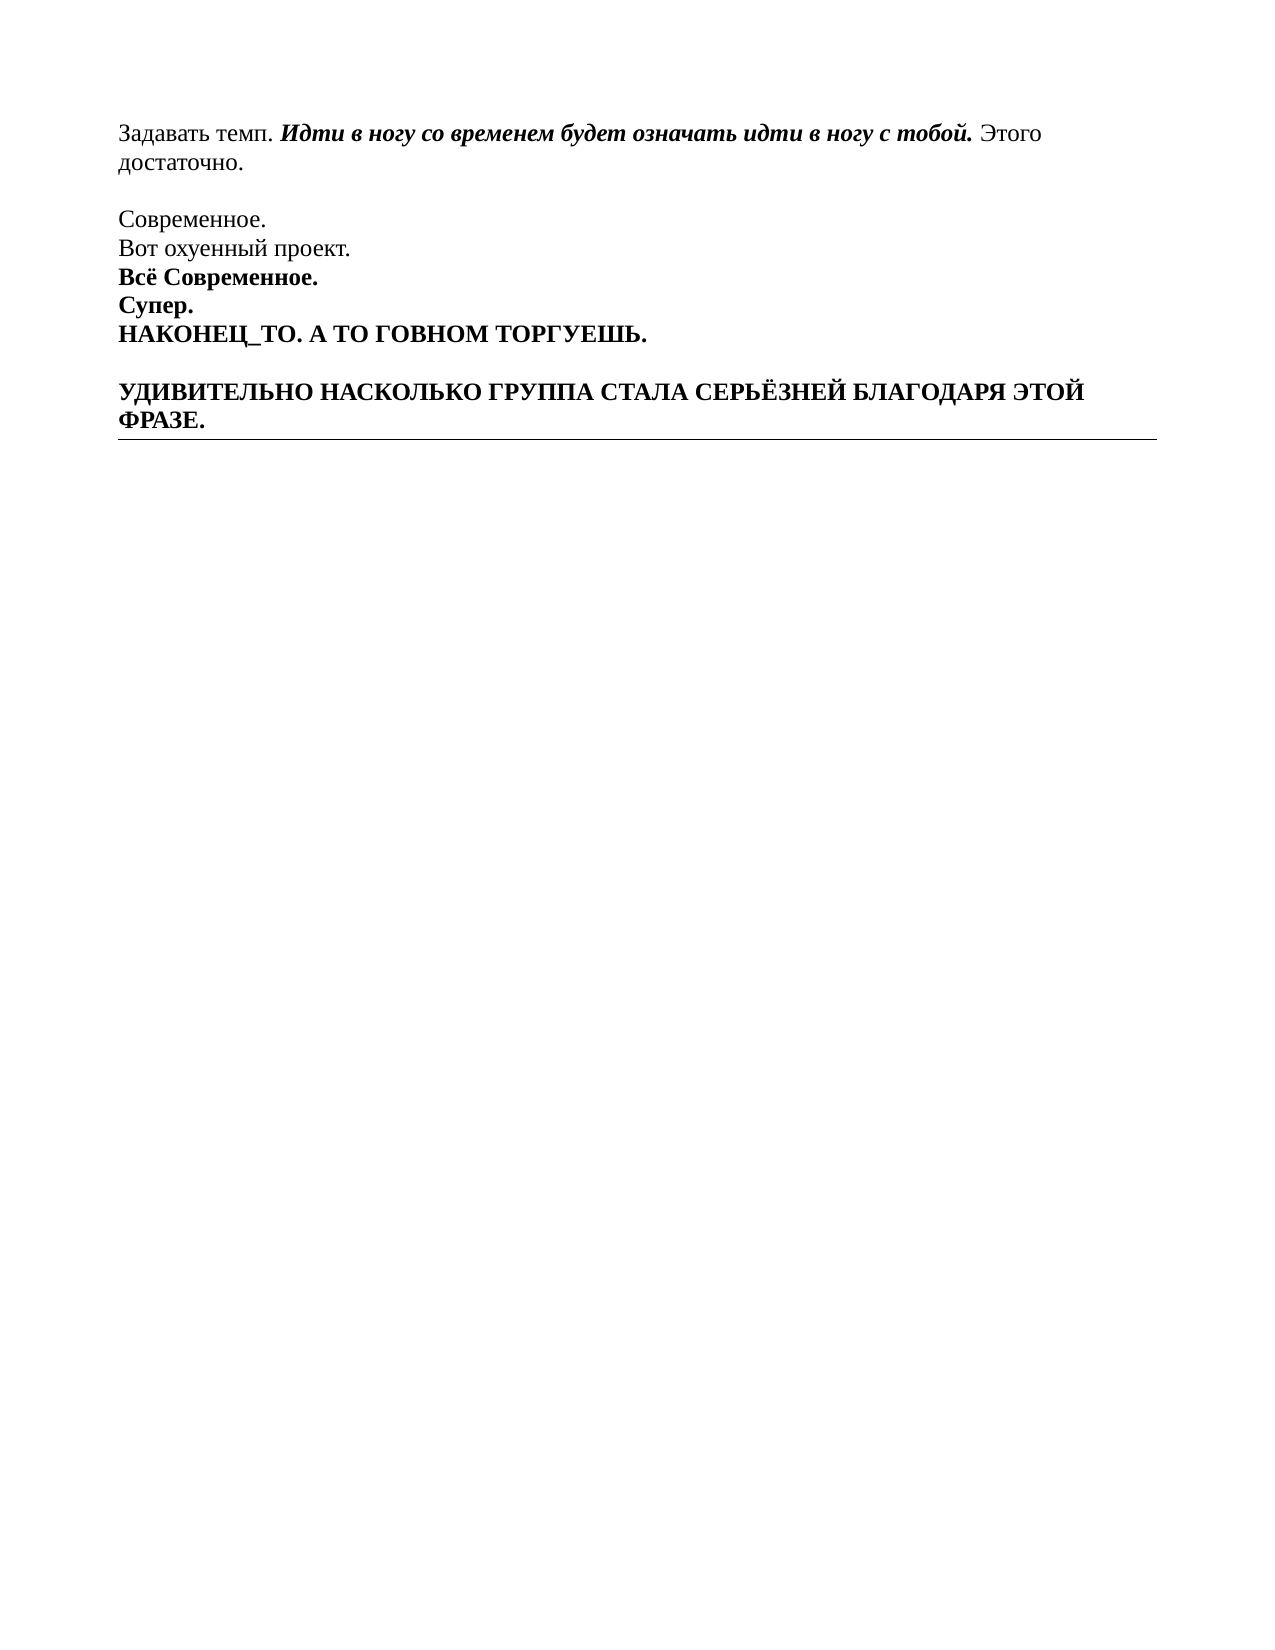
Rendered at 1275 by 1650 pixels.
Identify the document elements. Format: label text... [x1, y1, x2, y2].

text Супер. [118, 291, 1157, 319]
text Вот охуенный проект. [118, 233, 1157, 262]
text УДИВИТЕЛЬНО НАСКОЛЬКО ГРУППА СТАЛА СЕРЬЁЗНЕЙ БЛАГОДАРЯ ЭТОЙ ФРАЗЕ. [118, 377, 1157, 439]
text Всё Современное. [118, 262, 1157, 291]
text Современное. [118, 204, 1157, 233]
text Задавать темп. Идти в ногу со временем будет означать идти в ногу с тобой. Этого достаточно. [118, 118, 1157, 176]
text НАКОНЕЦ_ТО. А ТО ГОВНОМ ТОРГУЕШЬ. [118, 319, 1157, 348]
